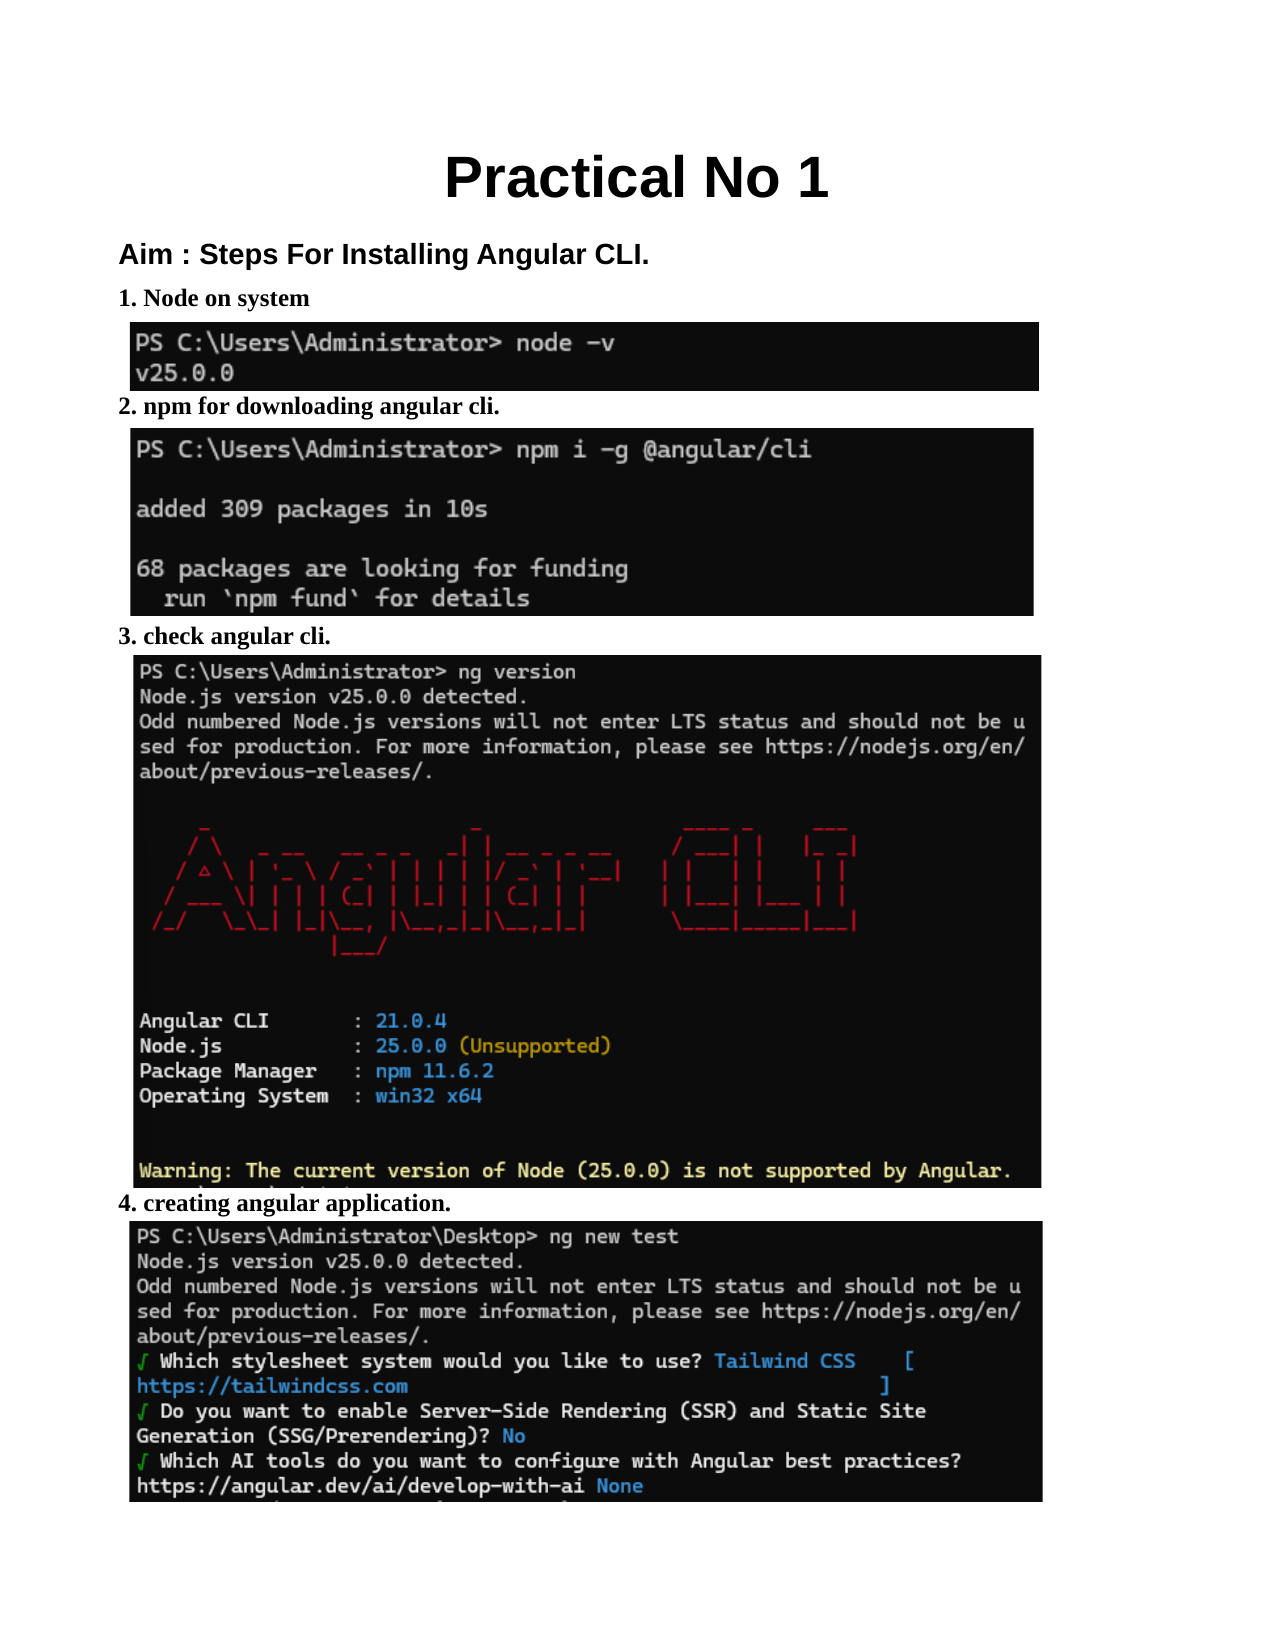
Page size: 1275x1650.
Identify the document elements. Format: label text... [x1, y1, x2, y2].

text 3. check angular cli. [118, 621, 1157, 650]
picture [130, 428, 1034, 616]
text 1. Node on system [118, 283, 1157, 312]
text 2. npm for downloading angular cli. [118, 312, 1157, 420]
subtitle Aim : Steps For Installing Angular CLI. [118, 237, 1157, 271]
title Practical No 1 [118, 143, 1157, 210]
picture [133, 655, 1042, 1188]
picture [129, 322, 1039, 391]
text 4. creating angular application. [118, 650, 1157, 1216]
picture [129, 1221, 1043, 1502]
